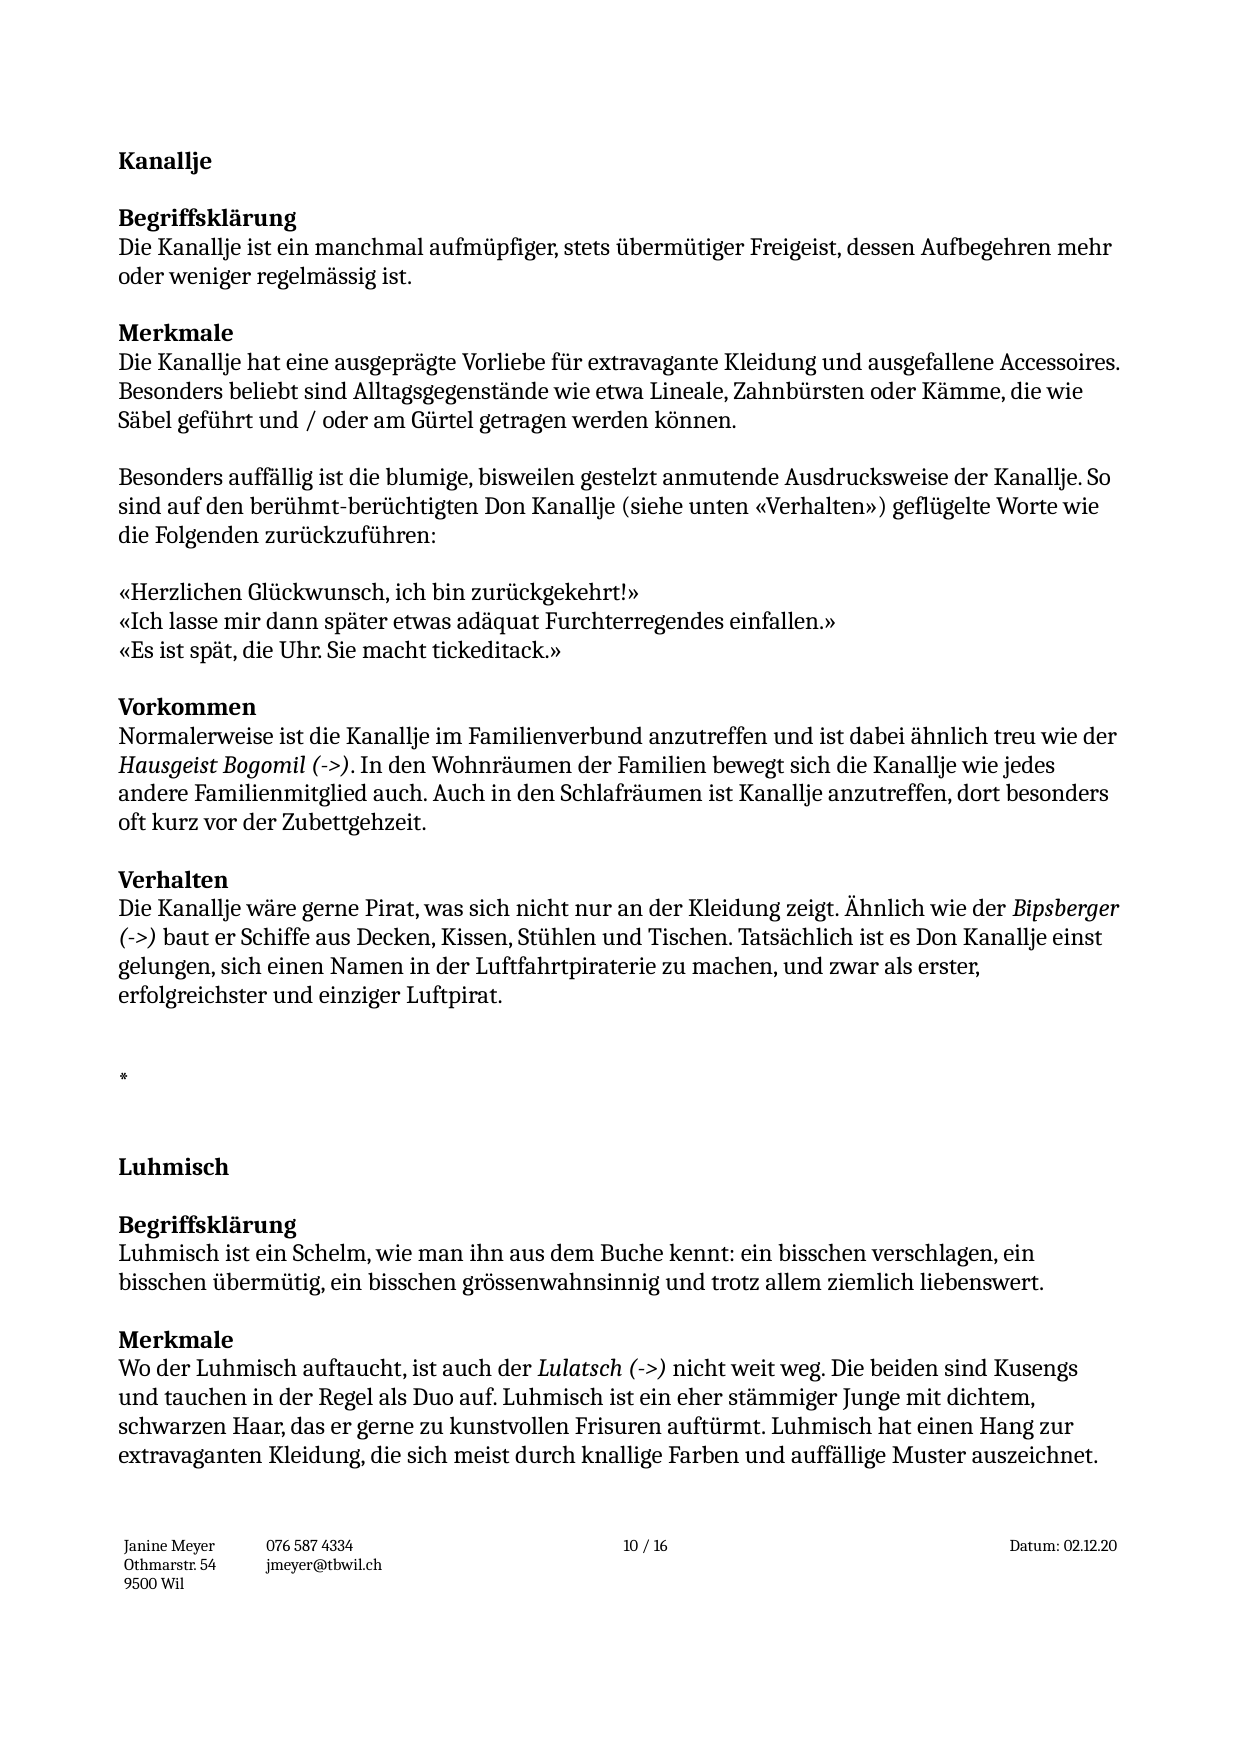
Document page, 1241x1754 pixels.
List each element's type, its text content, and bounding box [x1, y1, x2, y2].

text «Herzlichen Glückwunsch, ich bin zurückgekehrt!» [118, 578, 1122, 607]
text Die Kanallje wäre gerne Pirat, was sich nicht nur an der Kleidung zeigt. Ähnlich wie der Bipsberger (->) baut er Schiffe aus Decken, Kissen, Stühlen und Tischen. Tatsächlich ist es Don Kanallje einst gelungen, sich einen Namen in der Luftfahrtpiraterie zu machen, und zwar als erster, erfolgreichster und einziger Luftpirat. [118, 894, 1122, 1009]
text Vorkommen [118, 693, 1122, 722]
text Merkmale [118, 1326, 1122, 1354]
text Normalerweise ist die Kanallje im Familienverbund anzutreffen und ist dabei ähnlich treu wie der Hausgeist Bogomil (->). In den Wohnräumen der Familien bewegt sich die Kanallje wie jedes andere Familienmitglied auch. Auch in den Schlafräumen ist Kanallje anzutreffen, dort besonders oft kurz vor der Zubettgehzeit. [118, 722, 1122, 837]
text Merkmale [118, 319, 1122, 348]
text Begriffsklärung [118, 204, 1122, 233]
text Kanallje [118, 147, 1122, 176]
text Wo der Luhmisch auftaucht, ist auch der Lulatsch (->) nicht weit weg. Die beiden sind Kusengs und tauchen in der Regel als Duo auf. Luhmisch ist ein eher stämmiger Junge mit dichtem, schwarzen Haar, das er gerne zu kunstvollen Frisuren auftürmt. Luhmisch hat einen Hang zur extravaganten Kleidung, die sich meist durch knallige Farben und auffällige Muster auszeichnet. [118, 1354, 1122, 1469]
text Begriffsklärung [118, 1211, 1122, 1239]
text Luhmisch ist ein Schelm, wie man ihn aus dem Buche kennt: ein bisschen verschlagen, ein bisschen übermütig, ein bisschen grössenwahnsinnig und trotz allem ziemlich liebenswert. [118, 1239, 1122, 1297]
text Die Kanallje ist ein manchmal aufmüpfiger, stets übermütiger Freigeist, dessen Aufbegehren mehr oder weniger regelmässig ist. [118, 233, 1122, 291]
text * [118, 1067, 1122, 1096]
text «Ich lasse mir dann später etwas adäquat Furchterregendes einfallen.» [118, 607, 1122, 636]
text Verhalten [118, 866, 1122, 894]
text Luhmisch [118, 1153, 1122, 1182]
text «Es ist spät, die Uhr. Sie macht tickeditack.» [118, 636, 1122, 664]
text Besonders auffällig ist die blumige, bisweilen gestelzt anmutende Ausdrucksweise der Kanallje. So sind auf den berühmt-berüchtigten Don Kanallje (siehe unten «Verhalten») geflügelte Worte wie die Folgenden zurückzuführen: [118, 463, 1122, 549]
text Die Kanallje hat eine ausgeprägte Vorliebe für extravagante Kleidung und ausgefallene Accessoires. Besonders beliebt sind Alltagsgegenstände wie etwa Lineale, Zahnbürsten oder Kämme, die wie Säbel geführt und / oder am Gürtel getragen werden können. [118, 348, 1122, 434]
